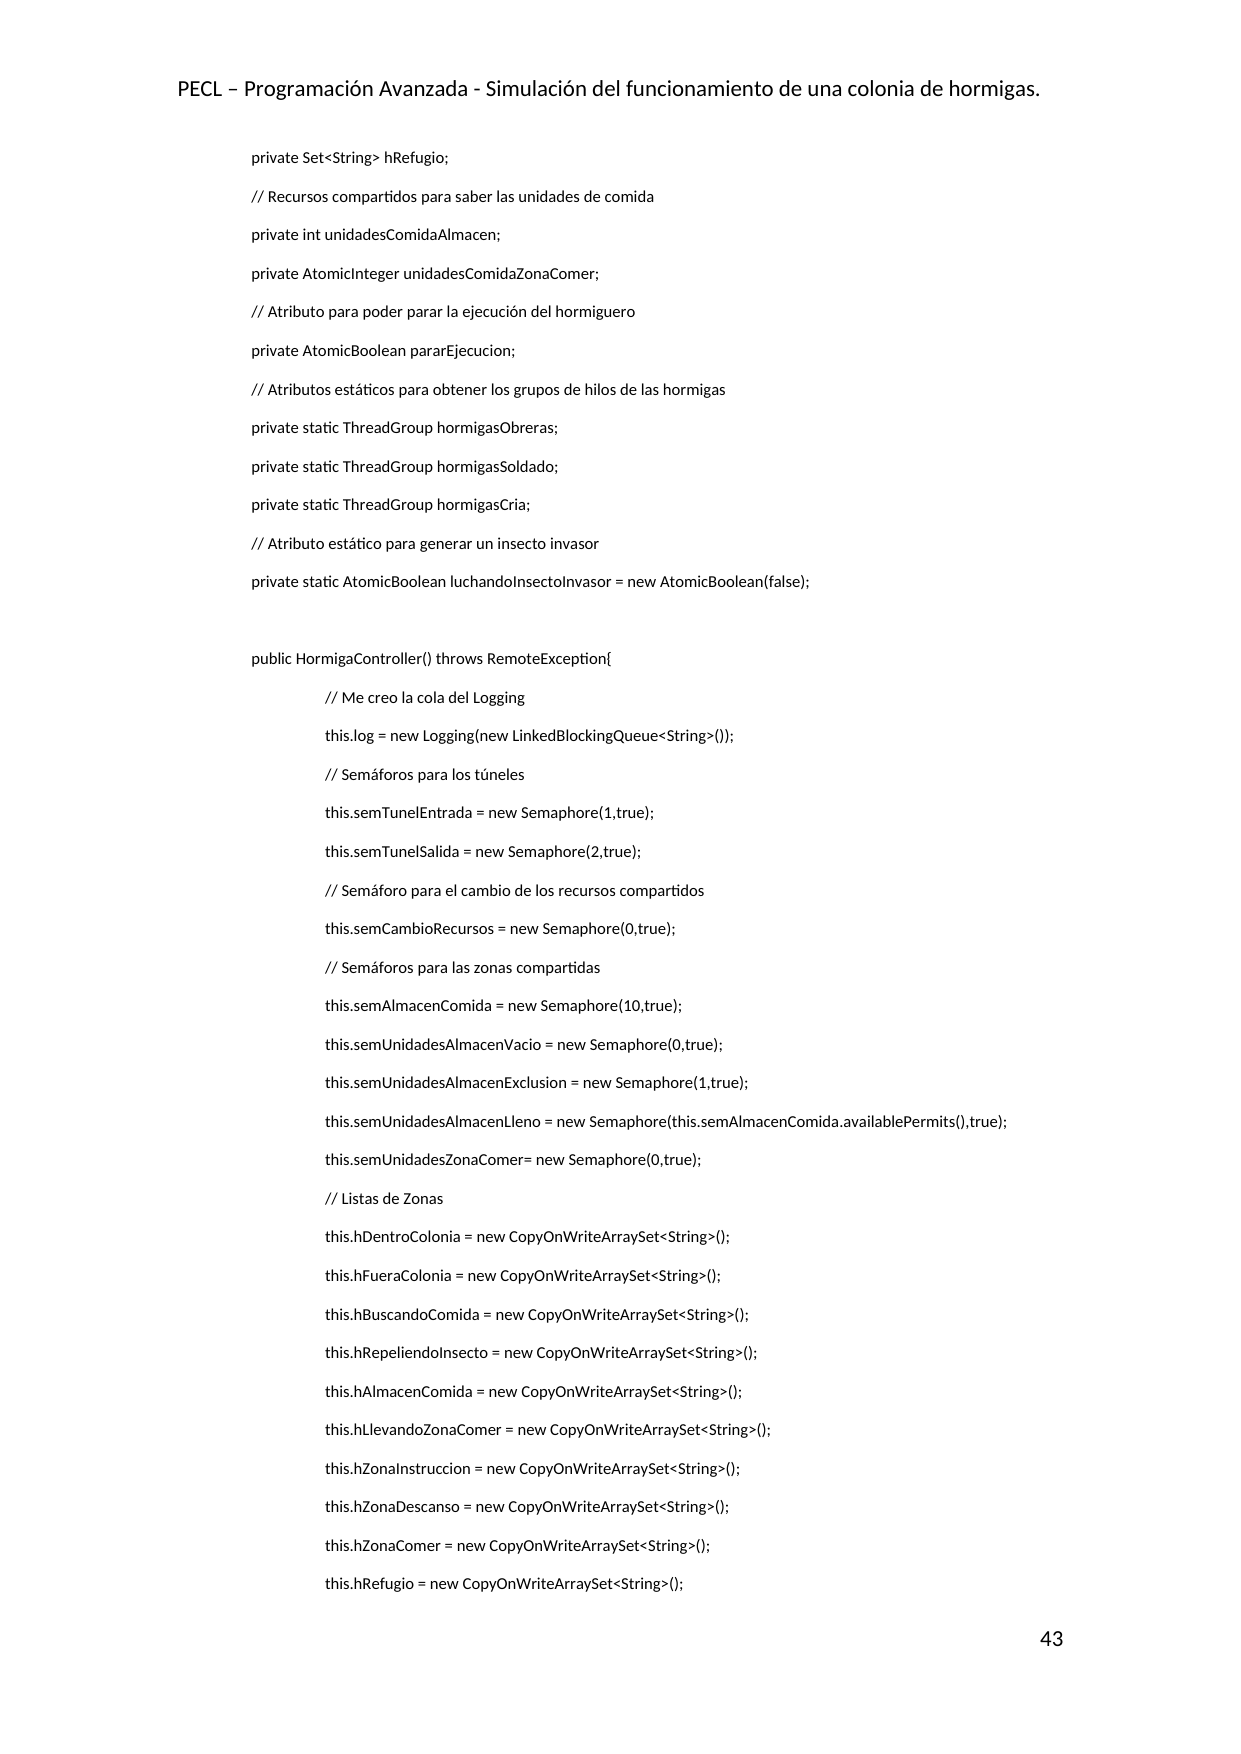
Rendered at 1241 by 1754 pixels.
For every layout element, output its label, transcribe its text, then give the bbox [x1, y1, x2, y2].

text // Atributo estático para generar un insecto invasor [177, 533, 1063, 553]
text this.semAlmacenComida = new Semaphore(10,true); [177, 996, 1063, 1016]
text this.hAlmacenComida = new CopyOnWriteArraySet<String>(); [177, 1381, 1063, 1401]
text this.semUnidadesZonaComer= new Semaphore(0,true); [177, 1150, 1063, 1170]
text // Atributos estáticos para obtener los grupos de hilos de las hormigas [177, 379, 1063, 399]
text this.semUnidadesAlmacenVacio = new Semaphore(0,true); [177, 1034, 1063, 1054]
text // Me creo la cola del Logging [177, 687, 1063, 707]
text private static ThreadGroup hormigasCria; [177, 494, 1063, 515]
text // Semáforo para el cambio de los recursos compartidos [177, 880, 1063, 900]
text private static AtomicBoolean luchandoInsectoInvasor = new AtomicBoolean(false); [177, 572, 1063, 592]
text this.semUnidadesAlmacenLleno = new Semaphore(this.semAlmacenComida.availablePermits(),true); [177, 1111, 1063, 1131]
text private static ThreadGroup hormigasSoldado; [177, 456, 1063, 476]
text this.hRefugio = new CopyOnWriteArraySet<String>(); [177, 1574, 1063, 1594]
text private static ThreadGroup hormigasObreras; [177, 417, 1063, 438]
text private int unidadesComidaAlmacen; [177, 225, 1063, 245]
text this.hLlevandoZonaComer = new CopyOnWriteArraySet<String>(); [177, 1419, 1063, 1440]
text this.hRepeliendoInsecto = new CopyOnWriteArraySet<String>(); [177, 1342, 1063, 1363]
text // Recursos compartidos para saber las unidades de comida [177, 186, 1063, 206]
text this.hBuscandoComida = new CopyOnWriteArraySet<String>(); [177, 1304, 1063, 1324]
text this.hZonaDescanso = new CopyOnWriteArraySet<String>(); [177, 1497, 1063, 1517]
text // Listas de Zonas [177, 1188, 1063, 1208]
text private AtomicInteger unidadesComidaZonaComer; [177, 263, 1063, 283]
text this.hZonaInstruccion = new CopyOnWriteArraySet<String>(); [177, 1458, 1063, 1478]
text // Semáforos para las zonas compartidas [177, 957, 1063, 977]
text private AtomicBoolean pararEjecucion; [177, 340, 1063, 361]
text this.semCambioRecursos = new Semaphore(0,true); [177, 918, 1063, 939]
text this.hFueraColonia = new CopyOnWriteArraySet<String>(); [177, 1265, 1063, 1286]
text this.semTunelSalida = new Semaphore(2,true); [177, 841, 1063, 862]
text // Atributo para poder parar la ejecución del hormiguero [177, 302, 1063, 322]
text this.hDentroColonia = new CopyOnWriteArraySet<String>(); [177, 1227, 1063, 1247]
text public HormigaController() throws RemoteException{ [177, 649, 1063, 669]
text // Semáforos para los túneles [177, 764, 1063, 784]
text this.log = new Logging(new LinkedBlockingQueue<String>()); [177, 726, 1063, 746]
text private Set<String> hRefugio; [177, 148, 1063, 168]
text this.semUnidadesAlmacenExclusion = new Semaphore(1,true); [177, 1073, 1063, 1093]
text this.hZonaComer = new CopyOnWriteArraySet<String>(); [177, 1535, 1063, 1555]
text this.semTunelEntrada = new Semaphore(1,true); [177, 803, 1063, 823]
